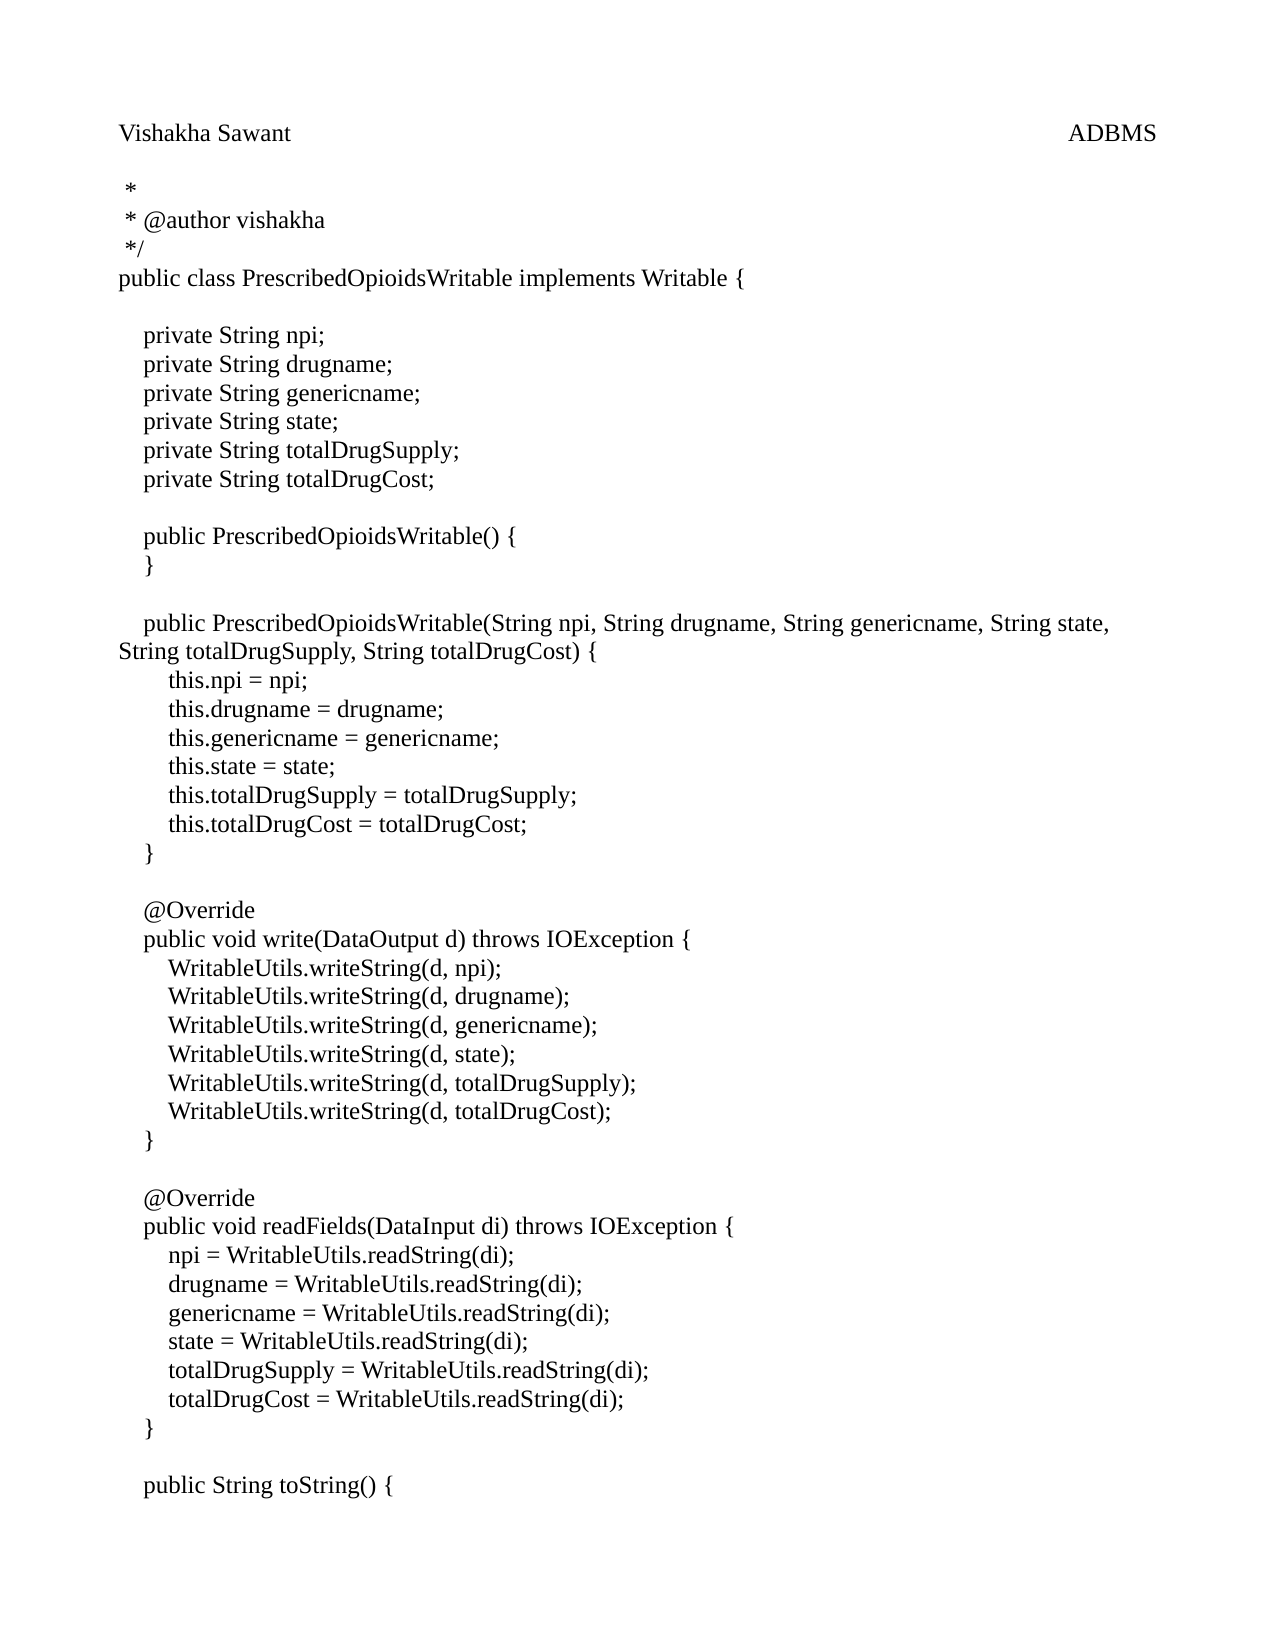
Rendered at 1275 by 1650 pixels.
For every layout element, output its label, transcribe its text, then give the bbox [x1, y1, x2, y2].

list private String totalDrugCost; [118, 464, 1157, 493]
list WritableUtils.writeString(d, npi); [118, 953, 1157, 981]
list totalDrugSupply = WritableUtils.readString(di); [118, 1355, 1157, 1384]
list private String state; [118, 406, 1157, 435]
list } [118, 1413, 1157, 1441]
list public String toString() { [118, 1470, 1157, 1499]
list this.totalDrugCost = totalDrugCost; [118, 809, 1157, 838]
list WritableUtils.writeString(d, totalDrugCost); [118, 1096, 1157, 1125]
list this.state = state; [118, 751, 1157, 780]
list WritableUtils.writeString(d, genericname); [118, 1010, 1157, 1039]
list WritableUtils.writeString(d, totalDrugSupply); [118, 1068, 1157, 1096]
list private String genericname; [118, 378, 1157, 406]
list * [118, 176, 1157, 205]
list totalDrugCost = WritableUtils.readString(di); [118, 1384, 1157, 1413]
list this.totalDrugSupply = totalDrugSupply; [118, 780, 1157, 809]
list } [118, 838, 1157, 866]
list public void readFields(DataInput di) throws IOException { [118, 1211, 1157, 1240]
list private String drugname; [118, 349, 1157, 378]
list genericname = WritableUtils.readString(di); [118, 1298, 1157, 1326]
list private String totalDrugSupply; [118, 435, 1157, 464]
list } [118, 1125, 1157, 1154]
list public PrescribedOpioidsWritable(String npi, String drugname, String genericname, String state, String totalDrugSupply, String totalDrugCost) { [118, 608, 1157, 665]
list WritableUtils.writeString(d, drugname); [118, 981, 1157, 1010]
list drugname = WritableUtils.readString(di); [118, 1269, 1157, 1298]
list */ [118, 234, 1157, 263]
list this.drugname = drugname; [118, 694, 1157, 723]
list private String npi; [118, 320, 1157, 349]
list WritableUtils.writeString(d, state); [118, 1039, 1157, 1068]
list npi = WritableUtils.readString(di); [118, 1240, 1157, 1269]
list this.genericname = genericname; [118, 723, 1157, 751]
list @Override [118, 1183, 1157, 1211]
list state = WritableUtils.readString(di); [118, 1326, 1157, 1355]
list public PrescribedOpioidsWritable() { [118, 521, 1157, 550]
list * @author vishakha [118, 205, 1157, 234]
list } [118, 550, 1157, 579]
list this.npi = npi; [118, 665, 1157, 694]
list @Override [118, 895, 1157, 924]
list public void write(DataOutput d) throws IOException { [118, 924, 1157, 953]
list public class PrescribedOpioidsWritable implements Writable { [118, 263, 1157, 291]
